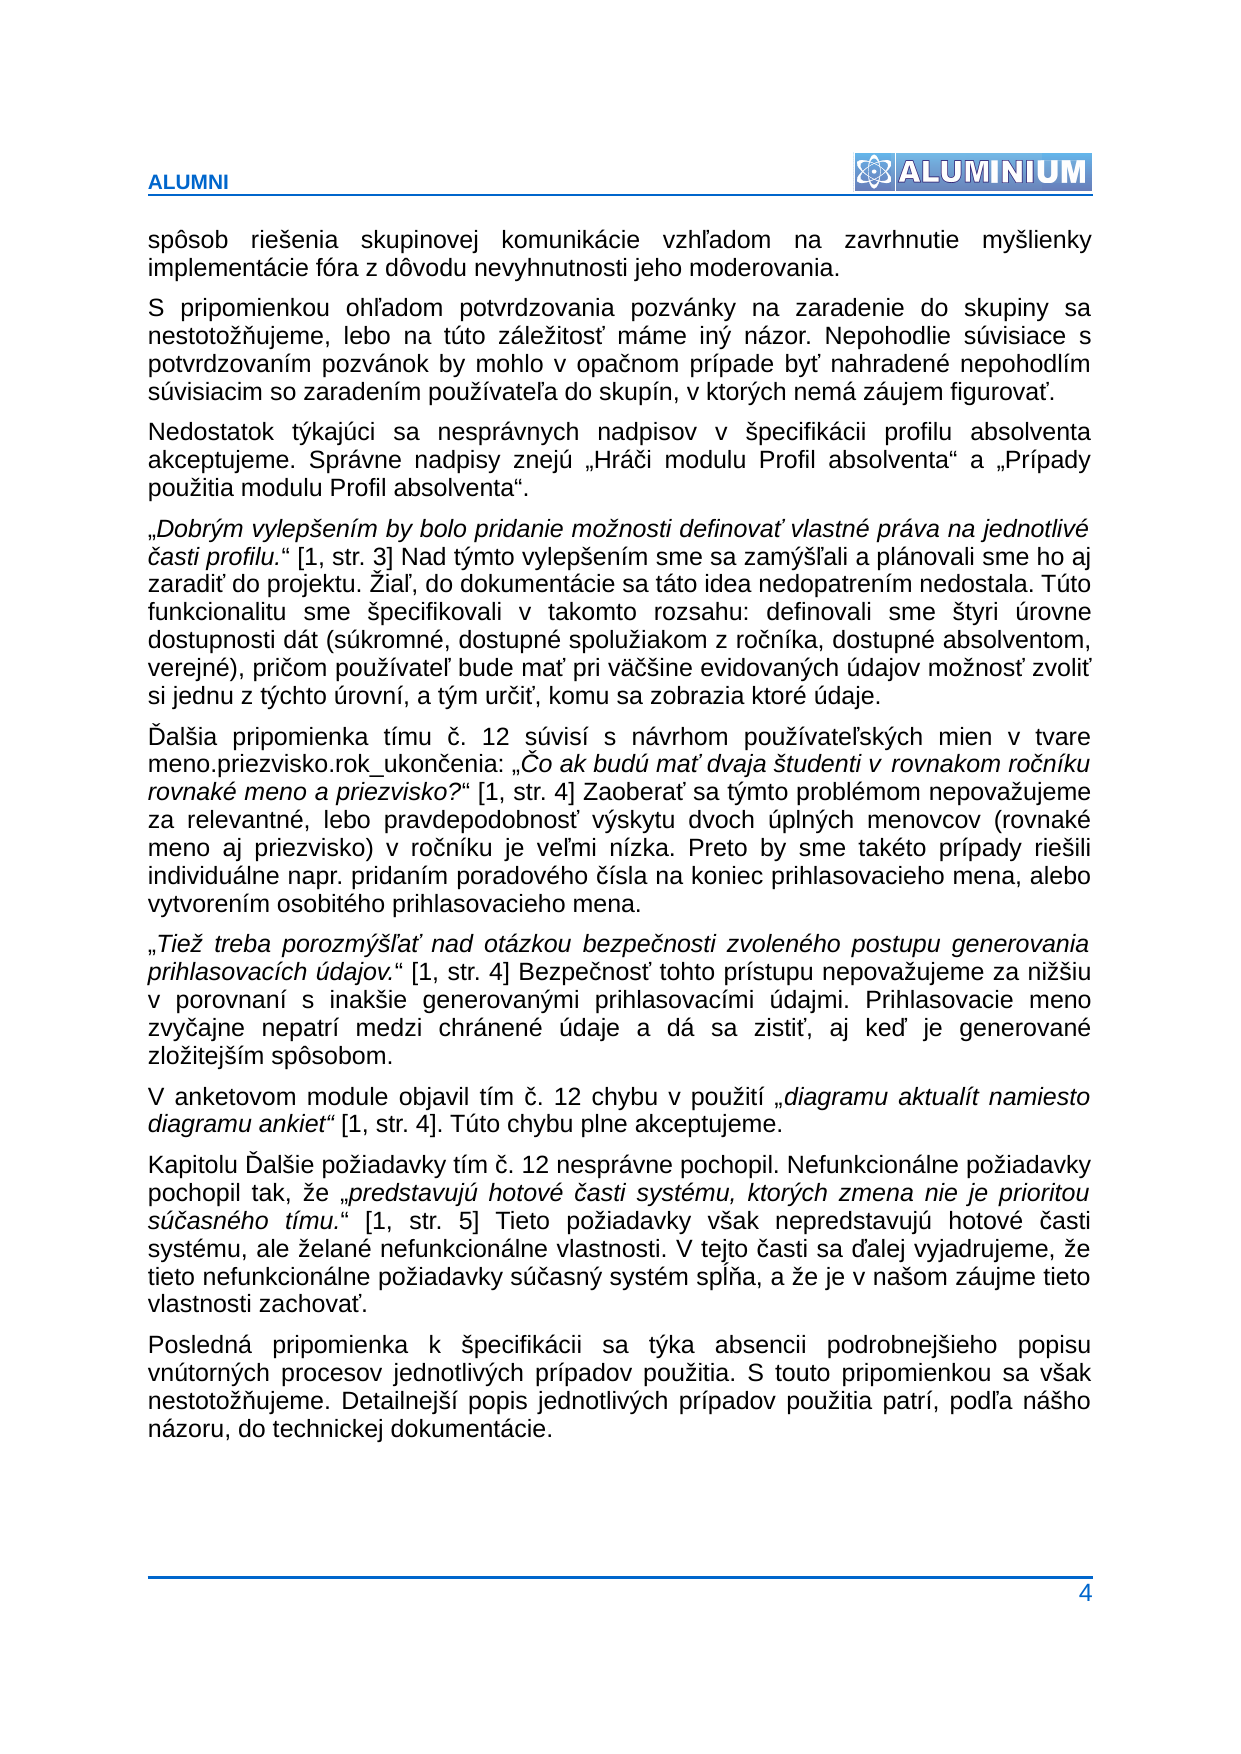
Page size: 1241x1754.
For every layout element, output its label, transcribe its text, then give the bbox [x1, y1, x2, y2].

text „Dobrým vylepšením by bolo pridanie možnosti definovať vlastné práva na jednotlivé časti profilu.“ [1, str. 3] Nad týmto vylepšením sme sa zamýšľali a plánovali sme ho aj zaradiť do projektu. Žiaľ, do dokumentácie sa táto idea nedopatrením nedostala. Túto funkcionalitu sme špecifikovali v takomto rozsahu: definovali sme štyri úrovne dostupnosti dát (súkromné, dostupné spolužiakom z ročníka, dostupné absolventom, verejné), pričom používateľ bude mať pri väčšine evidovaných údajov možnosť zvoliť si jednu z týchto úrovní, a tým určiť, komu sa zobrazia ktoré údaje. [148, 514, 1093, 710]
text spôsob riešenia skupinovej komunikácie vzhľadom na zavrhnutie myšlienky implementácie fóra z dôvodu nevyhnutnosti jeho moderovania. [148, 226, 1093, 281]
text Nedostatok týkajúci sa nesprávnych nadpisov v špecifikácii profilu absolventa akceptujeme. Správne nadpisy znejú „Hráči modulu Profil absolventa“ a „Prípady použitia modulu Profil absolventa“. [148, 418, 1093, 502]
text S pripomienkou ohľadom potvrdzovania pozvánky na zaradenie do skupiny sa nestotožňujeme, lebo na túto záležitosť máme iný názor. Nepohodlie súvisiace s potvrdzovaním pozvánok by mohlo v opačnom prípade byť nahradené nepohodlím súvisiacim so zaradením používateľa do skupín, v ktorých nemá záujem figurovať. [148, 294, 1093, 406]
text „Tiež treba porozmýšľať nad otázkou bezpečnosti zvoleného postupu generovania prihlasovacích údajov.“ [1, str. 4] Bezpečnosť tohto prístupu nepovažujeme za nižšiu v porovnaní s inakšie generovanými prihlasovacími údajmi. Prihlasovacie meno zvyčajne nepatrí medzi chránené údaje a dá sa zistiť, aj keď je generované zložitejším spôsobom. [148, 930, 1093, 1070]
text Posledná pripomienka k špecifikácii sa týka absencii podrobnejšieho popisu vnútorných procesov jednotlivých prípadov použitia. S touto pripomienkou sa však nestotožňujeme. Detailnejší popis jednotlivých prípadov použitia patrí, podľa nášho názoru, do technickej dokumentácie. [148, 1331, 1093, 1442]
text Ďalšia pripomienka tímu č. 12 súvisí s návrhom používateľských mien v tvare meno.priezvisko.rok_ukončenia: „Čo ak budú mať dvaja študenti v rovnakom ročníku rovnaké meno a priezvisko?“ [1, str. 4] Zaoberať sa týmto problémom nepovažujeme za relevantné, lebo pravdepodobnosť výskytu dvoch úplných menovcov (rovnaké meno aj priezvisko) v ročníku je veľmi nízka. Preto by sme takéto prípady riešili individuálne napr. pridaním poradového čísla na koniec prihlasovacieho mena, alebo vytvorením osobitého prihlasovacieho mena. [148, 722, 1093, 918]
text V anketovom module objavil tím č. 12 chybu v použití „diagramu aktualít namiesto diagramu ankiet“ [1, str. 4]. Túto chybu plne akceptujeme. [148, 1082, 1093, 1138]
text Kapitolu Ďalšie požiadavky tím č. 12 nesprávne pochopil. Nefunkcionálne požiadavky pochopil tak, že „predstavujú hotové časti systému, ktorých zmena nie je prioritou súčasného tímu.“ [1, str. 5] Tieto požiadavky však nepredstavujú hotové časti systému, ale želané nefunkcionálne vlastnosti. V tejto časti sa ďalej vyjadrujeme, že tieto nefunkcionálne požiadavky súčasný systém spĺňa, a že je v našom záujme tieto vlastnosti zachovať. [148, 1151, 1093, 1318]
